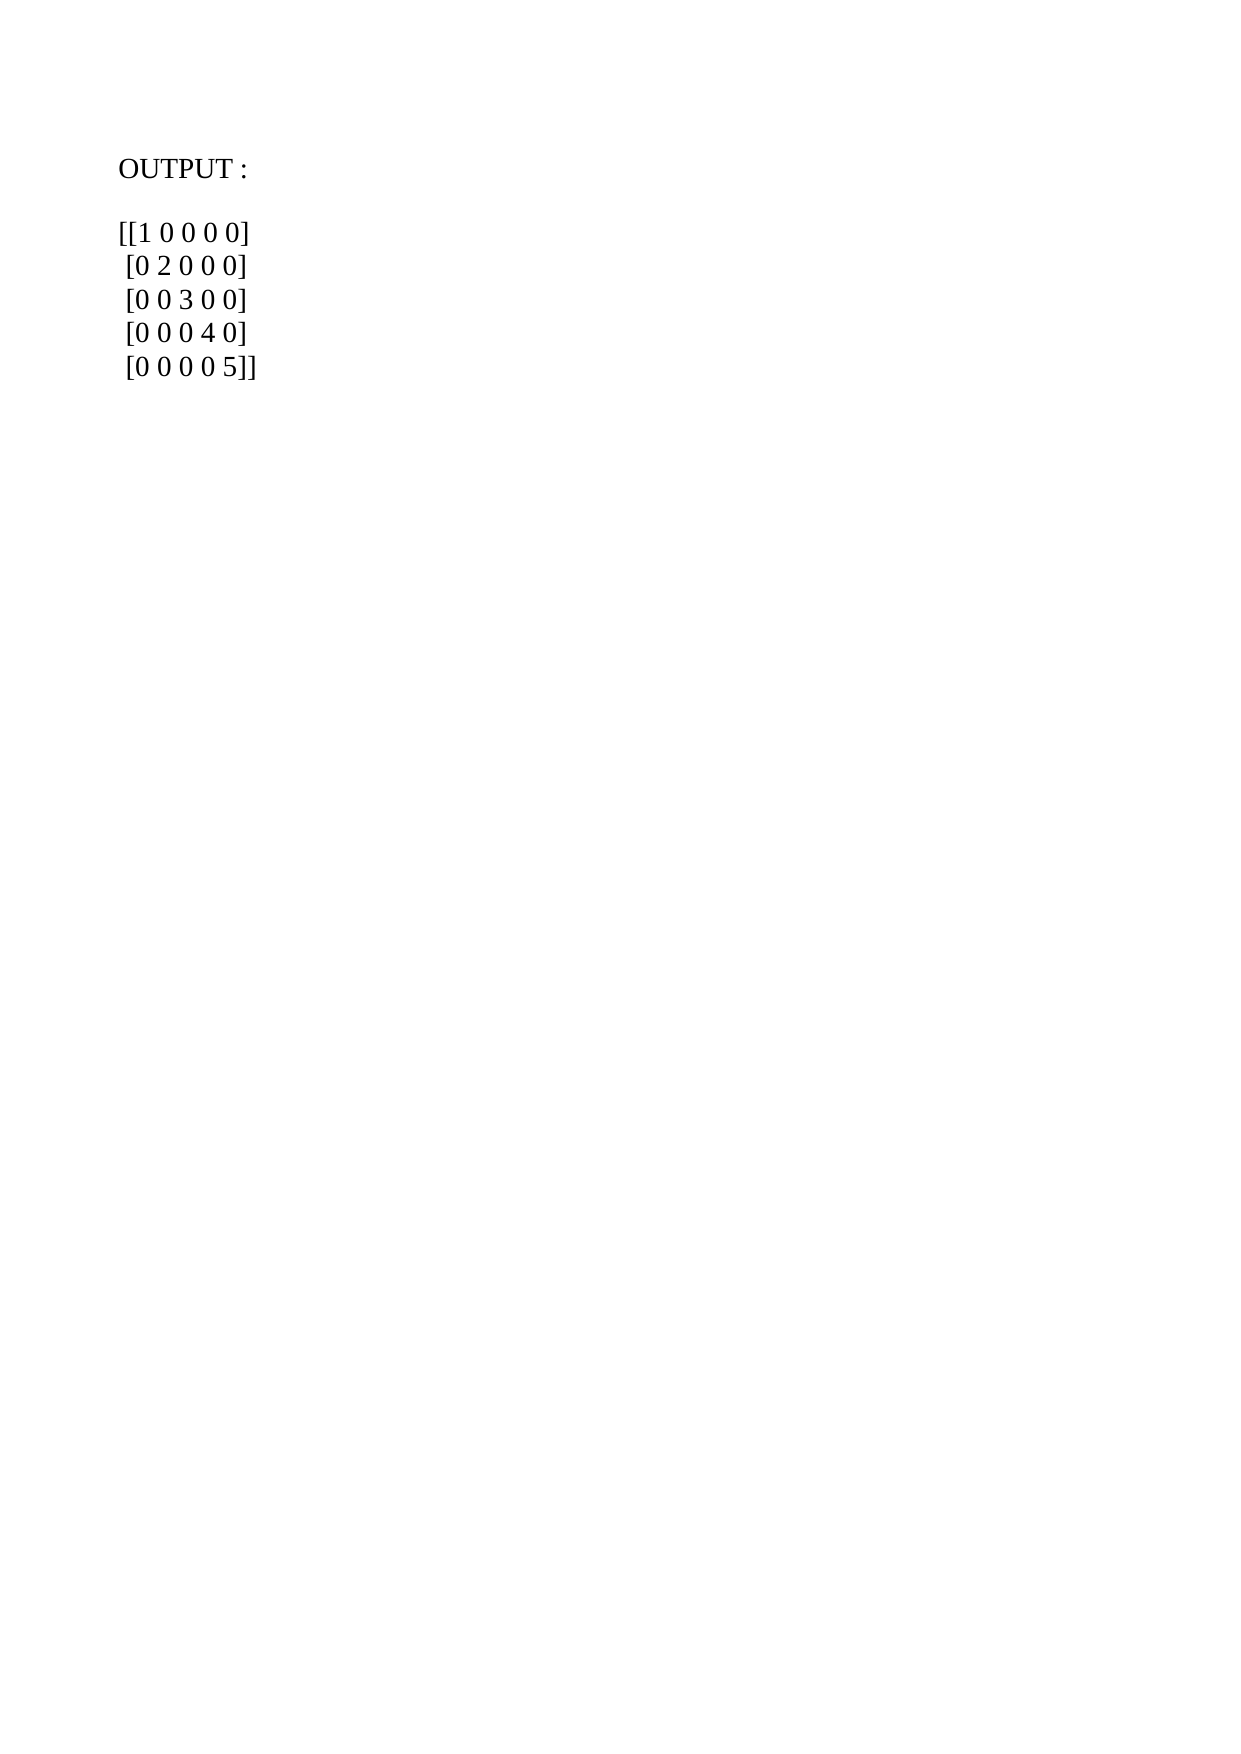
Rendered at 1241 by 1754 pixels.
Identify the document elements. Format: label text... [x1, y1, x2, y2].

text [[1 0 0 0 0] [118, 215, 1122, 248]
text [0 0 0 4 0] [118, 315, 1122, 349]
text [0 0 0 0 5]] [118, 349, 1122, 382]
text [0 0 3 0 0] [118, 282, 1122, 315]
text OUTPUT : [118, 152, 1122, 185]
text [0 2 0 0 0] [118, 248, 1122, 282]
